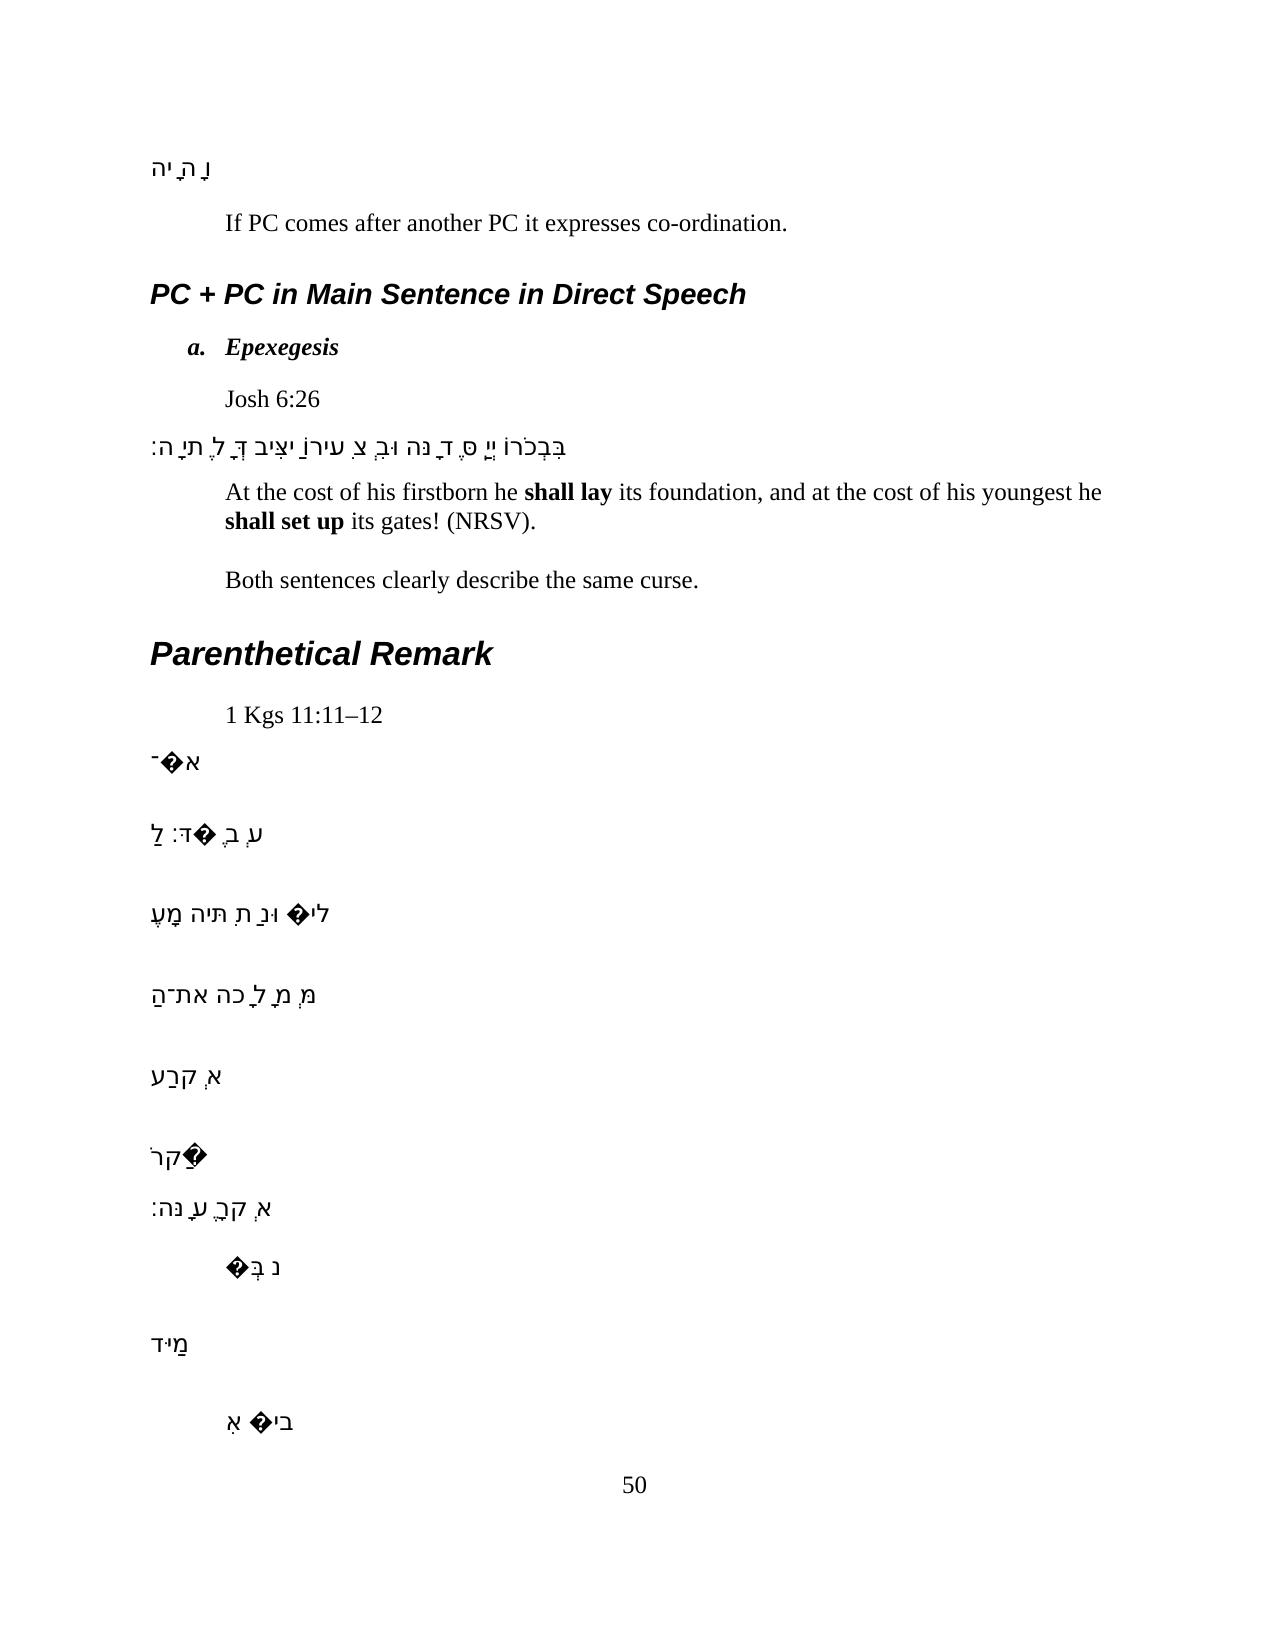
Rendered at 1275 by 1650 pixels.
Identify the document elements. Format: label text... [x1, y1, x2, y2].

text Josh 6:26 [225, 384, 1125, 413]
text ו ָה ָיה [150, 150, 1125, 184]
subtitle Parenthetical Remark [150, 633, 1125, 672]
text At the cost of his firstborn he shall lay its foundation, and at the cost of his youngest he shall set up its gates! (NRSV). [225, 477, 1125, 535]
text א�־ [150, 743, 1125, 777]
text ַﬠ ְב ֶ�דּ׃ ל [150, 786, 1125, 849]
text א ְקרָ ֶﬠ ָנּה׃ [150, 1190, 1125, 1224]
text If PC comes after another PC it expresses co-ordination. [225, 208, 1125, 237]
text ִבי� א [225, 1375, 1125, 1438]
list Epexegesis [187, 332, 1125, 361]
text בִּבְכֹרוֹ יְיַ ְסּ ֶד ָנּה וּבִ ְצ ִﬠירוֹ ַיצִּיב דְּ ָל ֶתי ָה׃ [150, 428, 1125, 462]
text �ְנ בּ [225, 1248, 1125, 1282]
text קרֹ�ַ [150, 1109, 1125, 1172]
text Both sentences clearly describe the same curse. [225, 565, 1125, 593]
text ַמּ ְמ ָל ָכה את־ה [150, 948, 1125, 1011]
text 1 Kgs 11:11–12 [225, 700, 1125, 728]
text א ְקרַע [150, 1029, 1125, 1091]
text מַיּד [150, 1297, 1125, 1360]
text ֶלי� וּנ ַת ִתּיה מָﬠ [150, 867, 1125, 930]
subtitle PC + PC in Main Sentence in Direct Speech [150, 277, 1125, 310]
